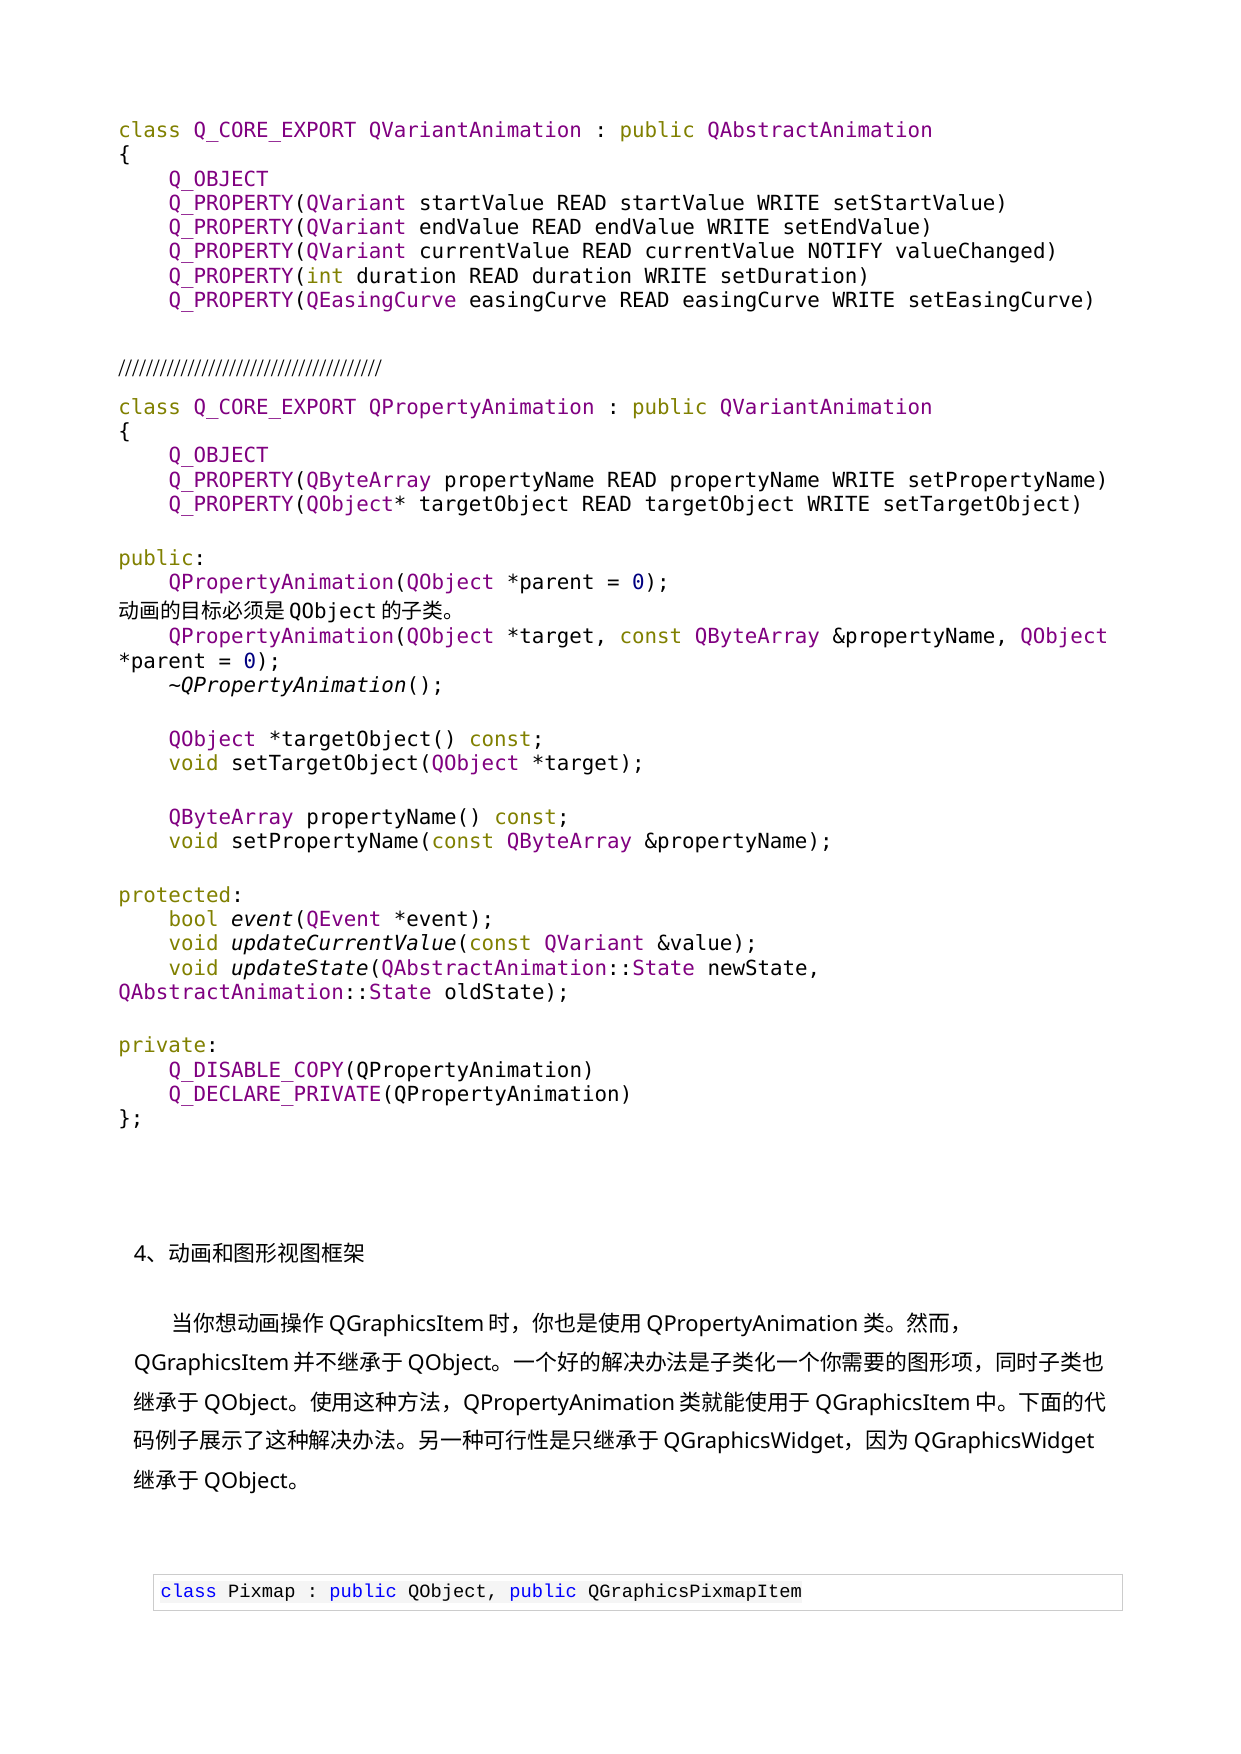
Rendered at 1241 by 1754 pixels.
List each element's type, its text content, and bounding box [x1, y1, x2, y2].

text }; [118, 1106, 1122, 1131]
text public: [118, 546, 1122, 570]
text void setTargetObject(QObject *target); [118, 751, 1122, 775]
text class Q_CORE_EXPORT QPropertyAnimation : public QVariantAnimation [118, 395, 1122, 419]
text Q_PROPERTY(QByteArray propertyName READ propertyName WRITE setPropertyName) [118, 468, 1122, 492]
text Q_PROPERTY(QVariant startValue READ startValue WRITE setStartValue) [118, 191, 1122, 215]
text class Q_CORE_EXPORT QVariantAnimation : public QAbstractAnimation [118, 118, 1122, 142]
text Q_PROPERTY(int duration READ duration WRITE setDuration) [118, 264, 1122, 288]
text Q_PROPERTY(QVariant endValue READ endValue WRITE setEndValue) [118, 215, 1122, 239]
text Q_DISABLE_COPY(QPropertyAnimation) [118, 1058, 1122, 1082]
text Q_PROPERTY(QObject* targetObject READ targetObject WRITE setTargetObject) [118, 492, 1122, 516]
text bool event(QEvent *event); [118, 907, 1122, 931]
text void setPropertyName(const QByteArray &propertyName); [118, 829, 1122, 853]
text QPropertyAnimation(QObject *parent = 0); [118, 570, 1122, 594]
text class Pixmap : public QObject, public QGraphicsPixmapItem [154, 1575, 1122, 1610]
text QObject *targetObject() const; [118, 727, 1122, 751]
text ~QPropertyAnimation(); [118, 673, 1122, 697]
text QByteArray propertyName() const; [118, 805, 1122, 829]
text { [118, 419, 1122, 443]
text Q_PROPERTY(QEasingCurve easingCurve READ easingCurve WRITE setEasingCurve) [118, 288, 1122, 312]
text Q_OBJECT [118, 167, 1122, 191]
text void updateState(QAbstractAnimation::State newState, QAbstractAnimation::State oldState); [118, 956, 1122, 1004]
text void updateCurrentValue(const QVariant &value); [118, 931, 1122, 956]
text 4、动画和图形视图框架 [134, 1229, 1106, 1268]
text private: [118, 1033, 1122, 1058]
text Q_OBJECT [118, 443, 1122, 468]
text 动画的目标必须是QObject的子类。 [118, 594, 1122, 624]
text 当你想动画操作QGraphicsItem时，你也是使用QPropertyAnimation类。然而，QGraphicsItem并不继承于QObject。一个好的解决办法是子类化一个你需要的图形项，同时子类也继承于QObject。使用这种方法，QPropertyAnimation类就能使用于QGraphicsItem中。下面的代码例子展示了这种解决办法。另一种可行性是只继承于QGraphicsWidget，因为QGraphicsWidget继承于QObject。 [134, 1299, 1106, 1494]
text Q_PROPERTY(QVariant currentValue READ currentValue NOTIFY valueChanged) [118, 239, 1122, 264]
text { [118, 142, 1122, 167]
text protected: [118, 883, 1122, 907]
text QPropertyAnimation(QObject *target, const QByteArray &propertyName, QObject *parent = 0); [118, 624, 1122, 673]
text Q_DECLARE_PRIVATE(QPropertyAnimation) [118, 1082, 1122, 1106]
text ////////////////////////////////////// [118, 353, 1122, 382]
